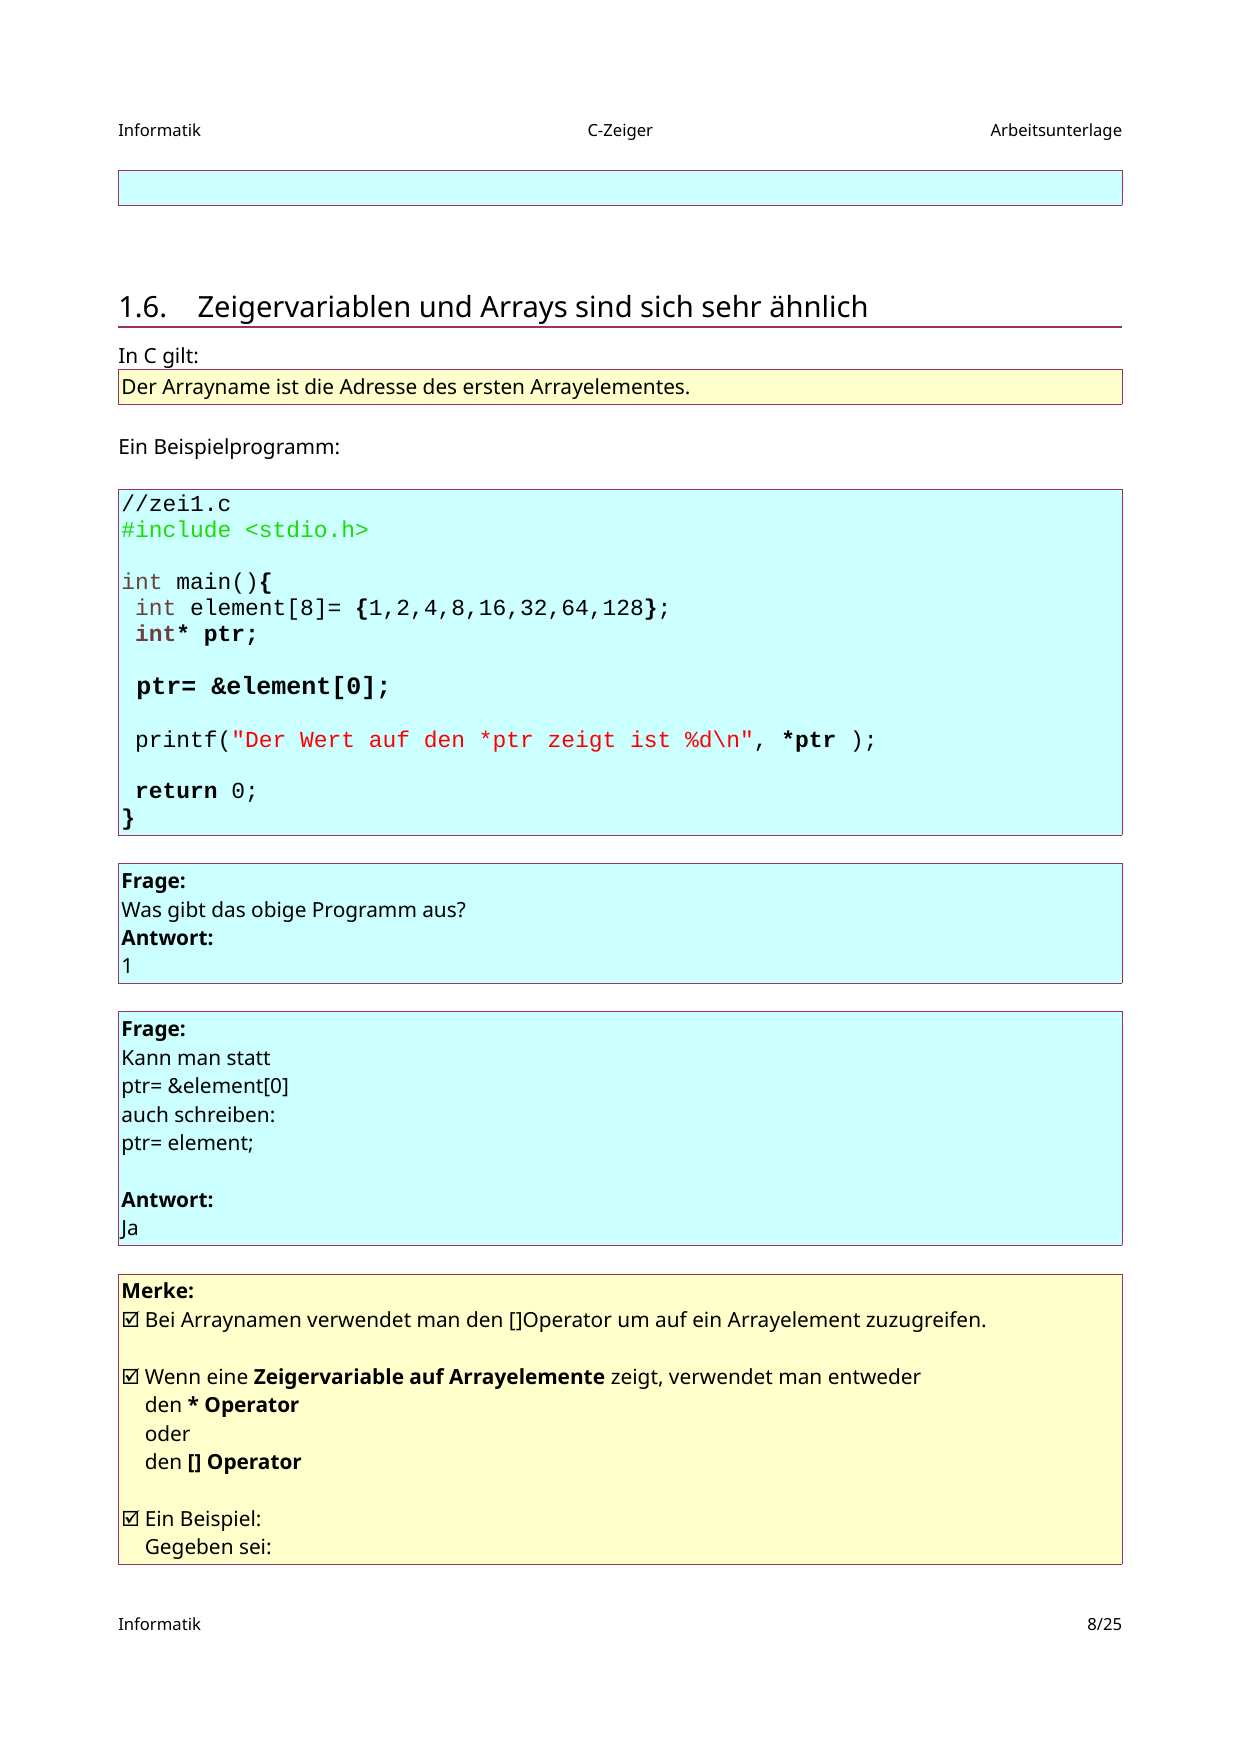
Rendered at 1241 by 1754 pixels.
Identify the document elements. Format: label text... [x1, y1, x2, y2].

list Wenn eine Zeigervariable auf Arrayelemente zeigt, verwendet man entweder den * Operator oder den [] Operator [119, 1359, 1122, 1501]
list Ein Beispiel: Gegeben sei: [119, 1501, 1122, 1564]
text Ein Beispielprogramm: [118, 432, 1122, 461]
text auch schreiben: [119, 1097, 1122, 1125]
text In C gilt: [118, 341, 1122, 369]
text Antwort: [119, 1182, 1122, 1211]
list Bei Arraynamen verwendet man den []Operator um auf ein Arrayelement zuzugreifen. [119, 1302, 1122, 1359]
text Der Arrayname ist die Adresse des ersten Arrayelementes. [119, 370, 1122, 404]
text Was gibt das obige Programm aus? [119, 892, 1122, 920]
text [119, 171, 1122, 205]
text Frage: [119, 864, 1122, 892]
text Frage: [119, 1012, 1122, 1040]
subtitle Zeigervariablen und Arrays sind sich sehr ähnlich [118, 287, 1122, 326]
text Ja [119, 1211, 1122, 1245]
text #include <stdio.h> int main(){ int element[8]= {1,2,4,8,16,32,64,128}; int* ptr; ptr= &element[0]; printf("Der Wert auf den *ptr zeigt ist %d\n", *ptr ); return 0; } [119, 515, 1122, 835]
text 1 [119, 948, 1122, 983]
text Antwort: [119, 920, 1122, 948]
text ptr= &element[0] [119, 1068, 1122, 1097]
text ptr= element; [119, 1125, 1122, 1154]
text Merke: [119, 1275, 1122, 1302]
text //zei1.c [119, 490, 1122, 515]
text Kann man statt [119, 1040, 1122, 1068]
